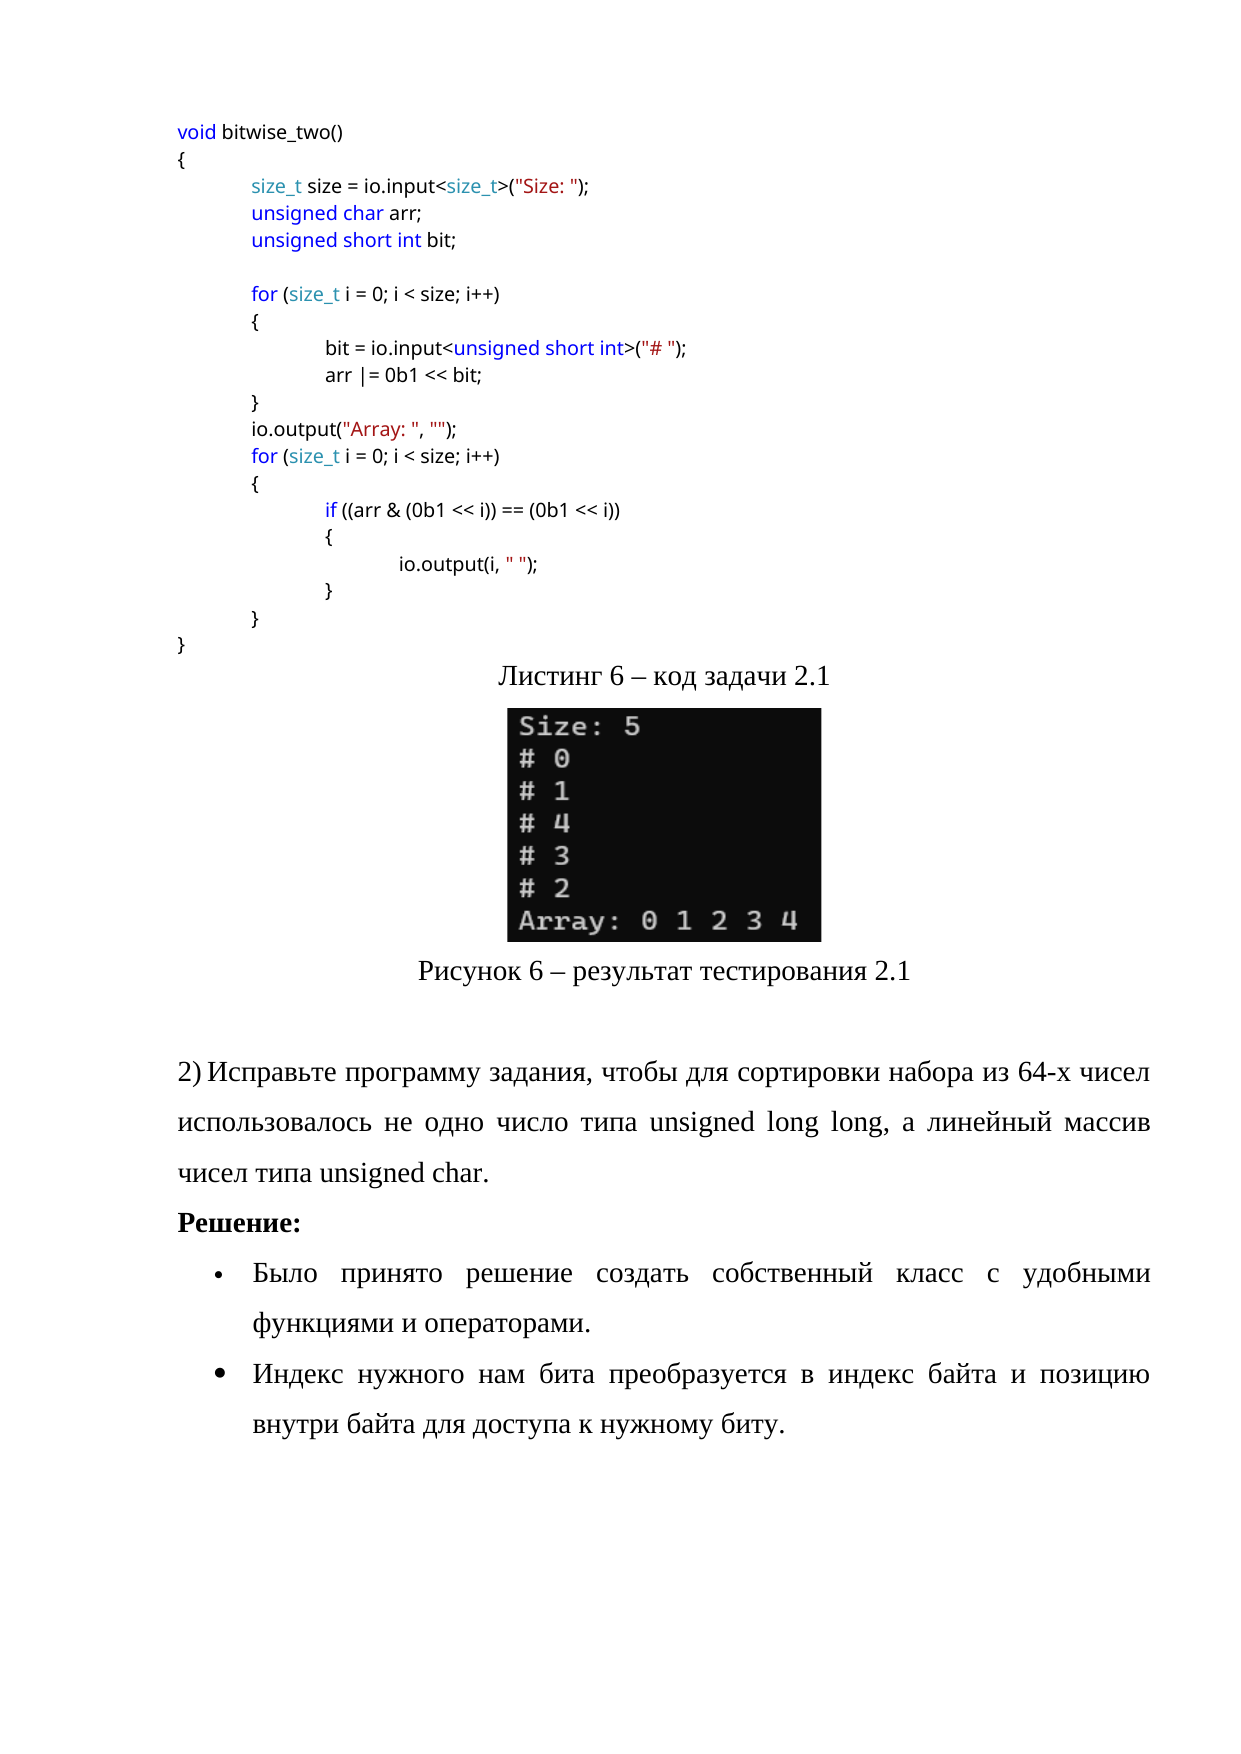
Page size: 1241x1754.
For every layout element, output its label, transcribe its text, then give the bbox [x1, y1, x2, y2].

list Было принято решение создать собственный класс с удобными функциями и операторами. [215, 1255, 1152, 1339]
text Решение: [177, 1205, 1152, 1238]
text Листинг 6 – код задачи 2.1 [177, 658, 1152, 691]
picture [507, 708, 822, 942]
text { [177, 523, 1152, 550]
text } [177, 604, 1152, 631]
text if ((arr & (0b1 << i)) == (0b1 << i)) [177, 496, 1152, 523]
text size_t size = io.input<size_t>("Size: "); [177, 172, 1152, 199]
text arr |= 0b1 << bit; [177, 361, 1152, 388]
text } [177, 388, 1152, 415]
text { [177, 307, 1152, 334]
text void bitwise_two() [177, 118, 1152, 145]
text io.output(i, " "); [177, 550, 1152, 577]
text { [177, 145, 1152, 172]
text } [177, 631, 1152, 658]
text unsigned short int bit; [177, 226, 1152, 253]
list Индекс нужного нам бита преобразуется в индекс байта и позицию внутри байта для доступа к нужному биту. [215, 1356, 1152, 1440]
text Рисунок 6 – результат тестирования 2.1 [177, 953, 1152, 987]
text { [177, 469, 1152, 496]
text bit = io.input<unsigned short int>("# "); [177, 334, 1152, 361]
text unsigned char arr; [177, 199, 1152, 226]
list Исправьте программу задания, чтобы для сортировки набора из 64-х чисел использовалось не одно число типа unsigned long long, а линейный массив чисел типа unsigned char. [177, 1054, 1152, 1188]
text } [177, 577, 1152, 604]
text for (size_t i = 0; i < size; i++) [177, 280, 1152, 307]
text for (size_t i = 0; i < size; i++) [177, 442, 1152, 469]
text io.output("Array: ", ""); [177, 415, 1152, 442]
